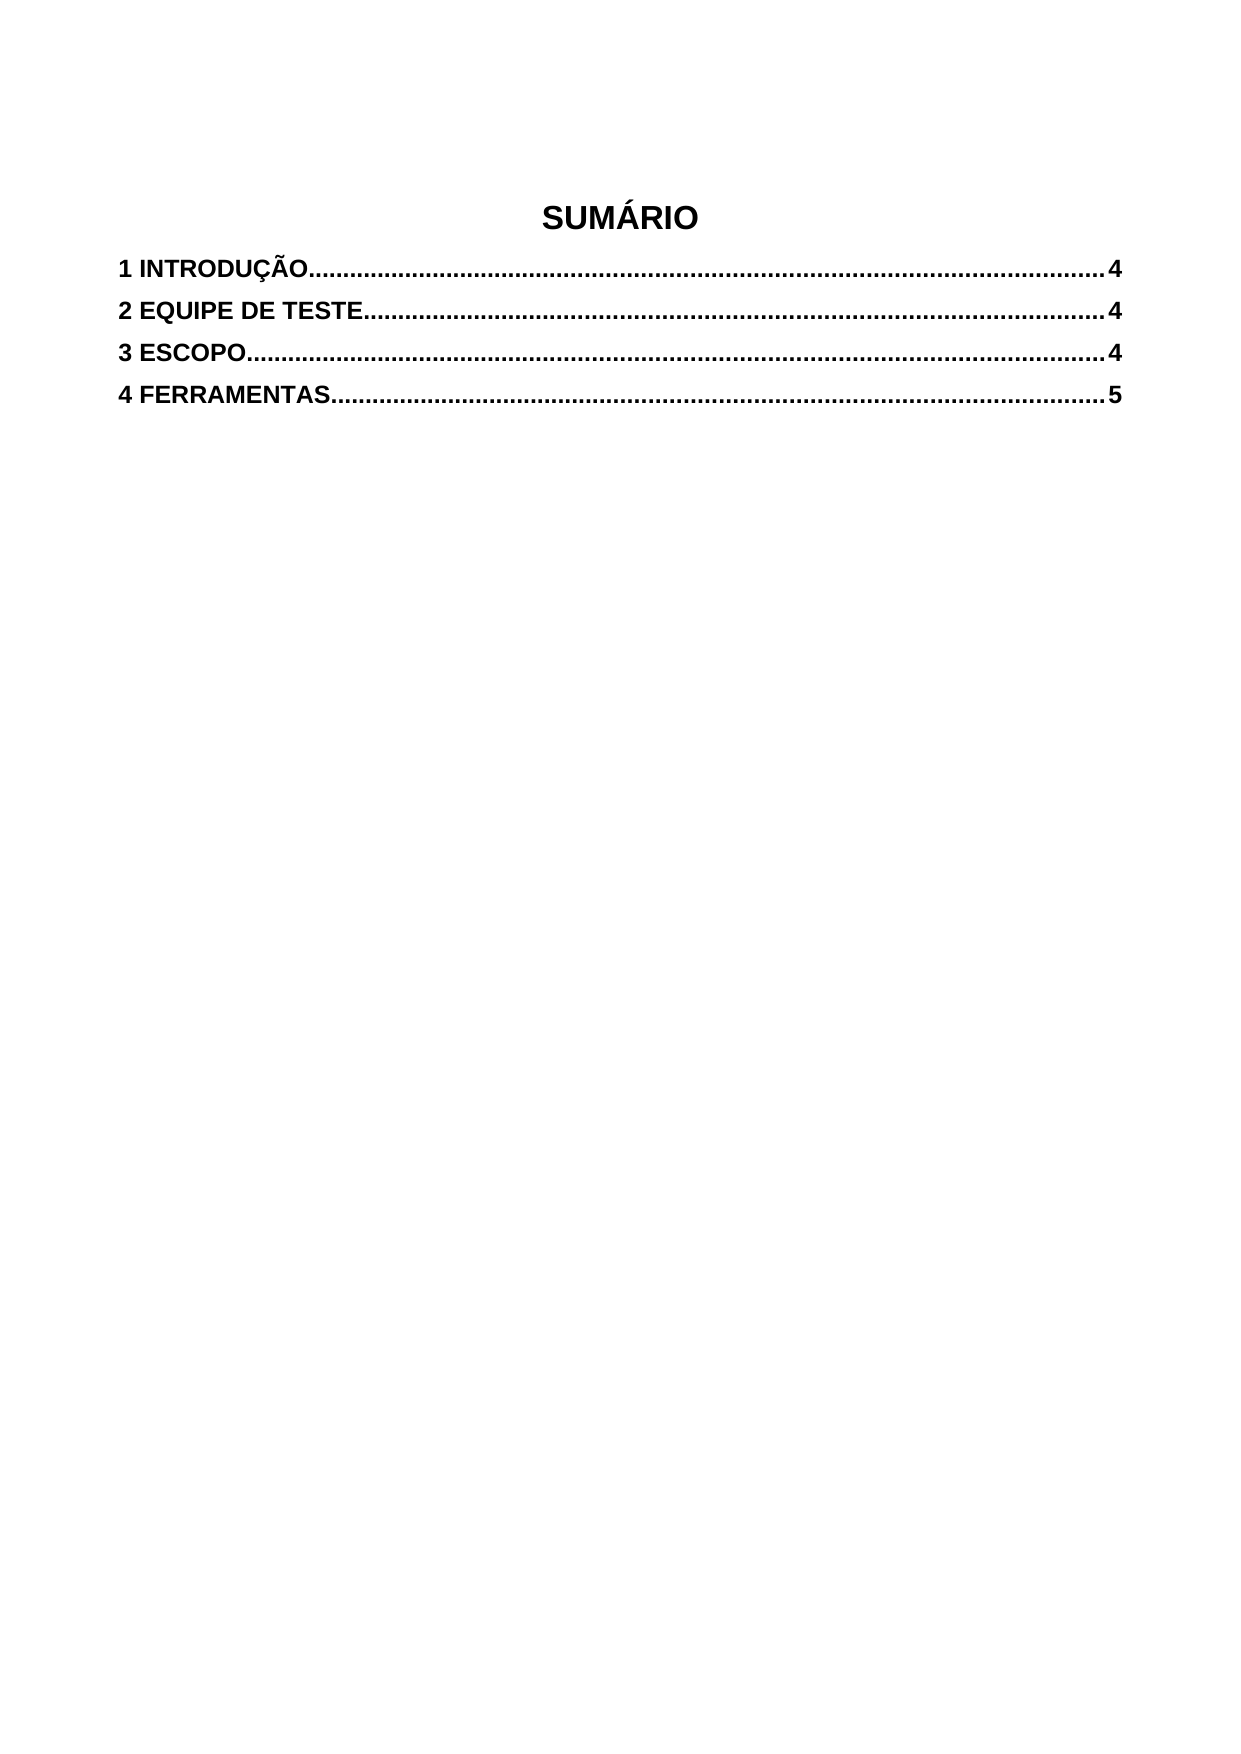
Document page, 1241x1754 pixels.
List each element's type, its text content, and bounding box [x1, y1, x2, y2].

text 1 Introdução 4 [118, 255, 1122, 283]
text 2 EQUIPE DE TESTE 4 [118, 297, 1122, 325]
text 3 ESCOPO 4 [118, 339, 1122, 367]
subtitle Sumário [118, 199, 1122, 236]
text 4 Ferramentas 5 [118, 381, 1122, 409]
